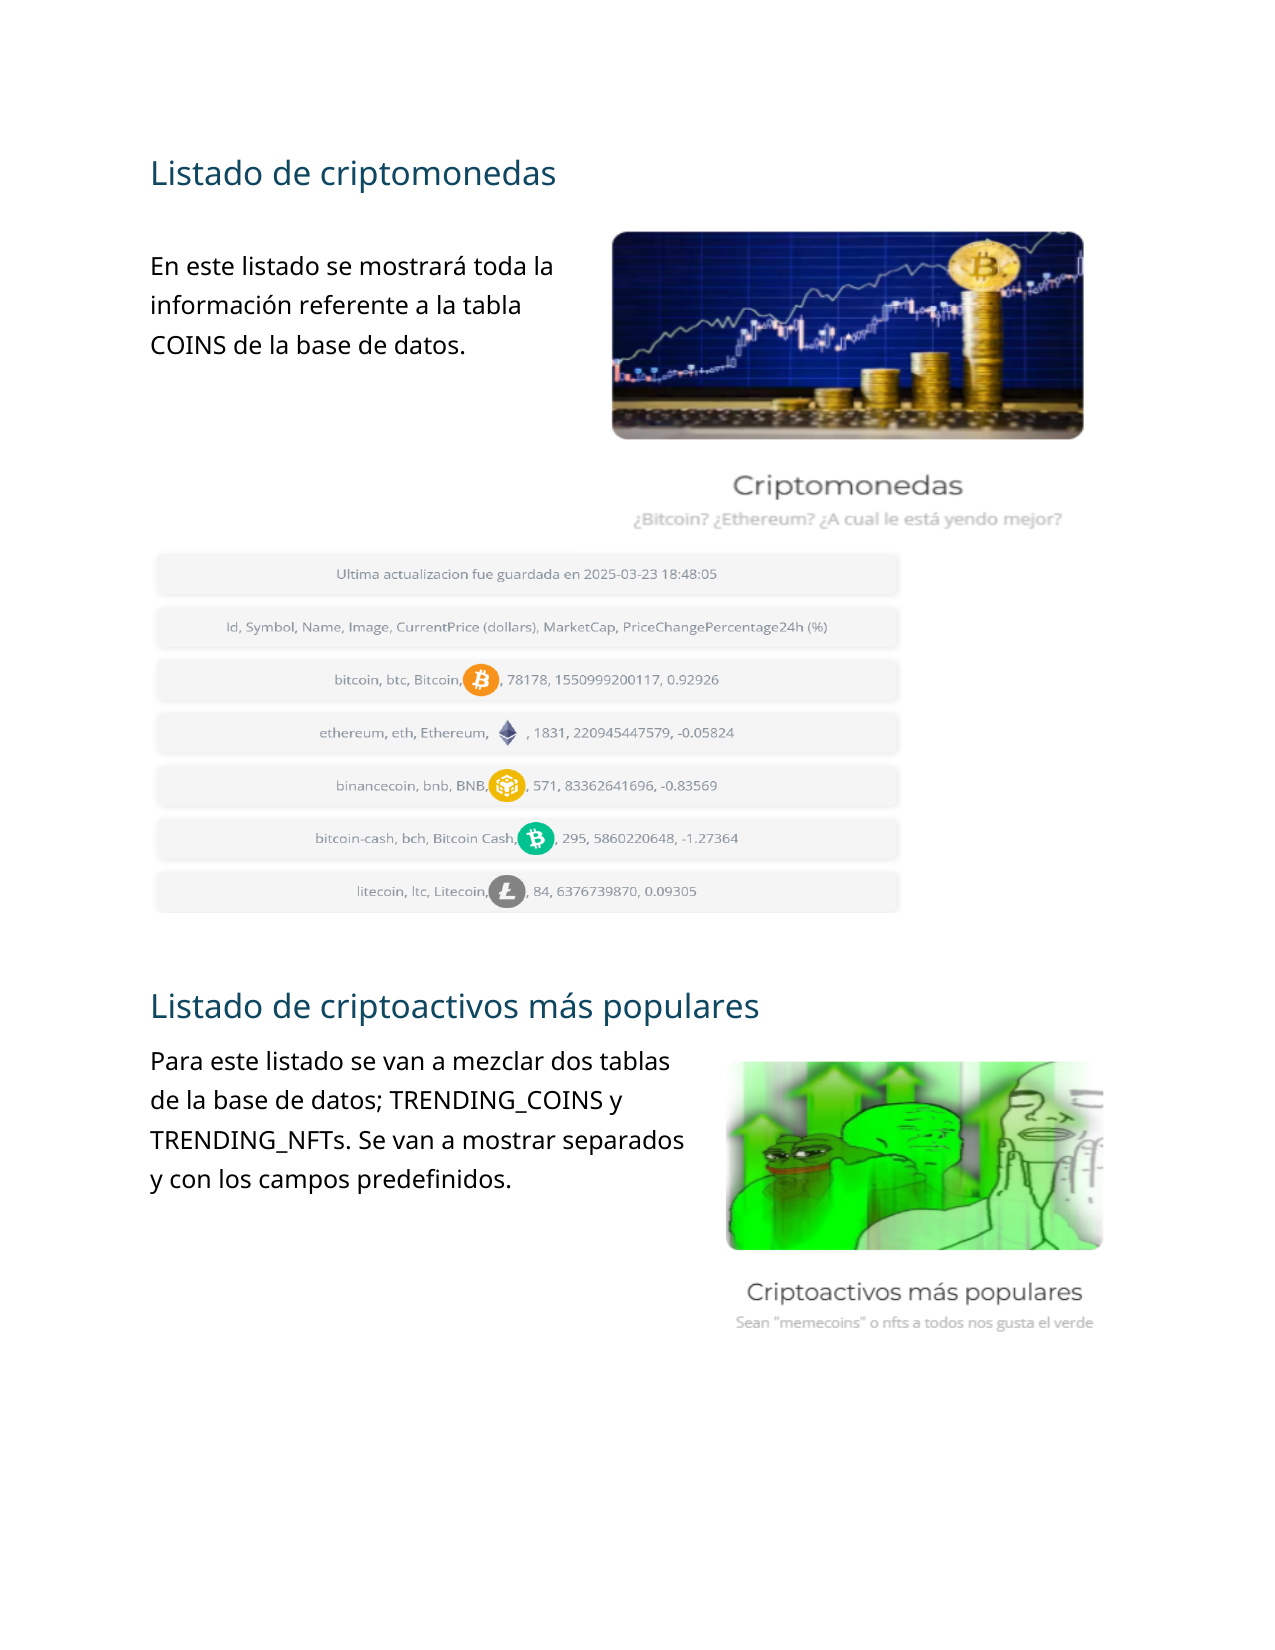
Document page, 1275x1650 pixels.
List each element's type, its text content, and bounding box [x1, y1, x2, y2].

text Para este listado se van a mezclar dos tablas de la base de datos; TRENDING_COINS y TRENDING_NFTs. Se van a mostrar separados y con los campos predefinidos. [150, 1043, 701, 1196]
subtitle Listado de criptomonedas [150, 150, 1125, 195]
subtitle Listado de criptoactivos más populares [150, 982, 1125, 1028]
text En este listado se mostrará toda la información referente a la tabla COINS de la base de datos. [150, 248, 573, 361]
